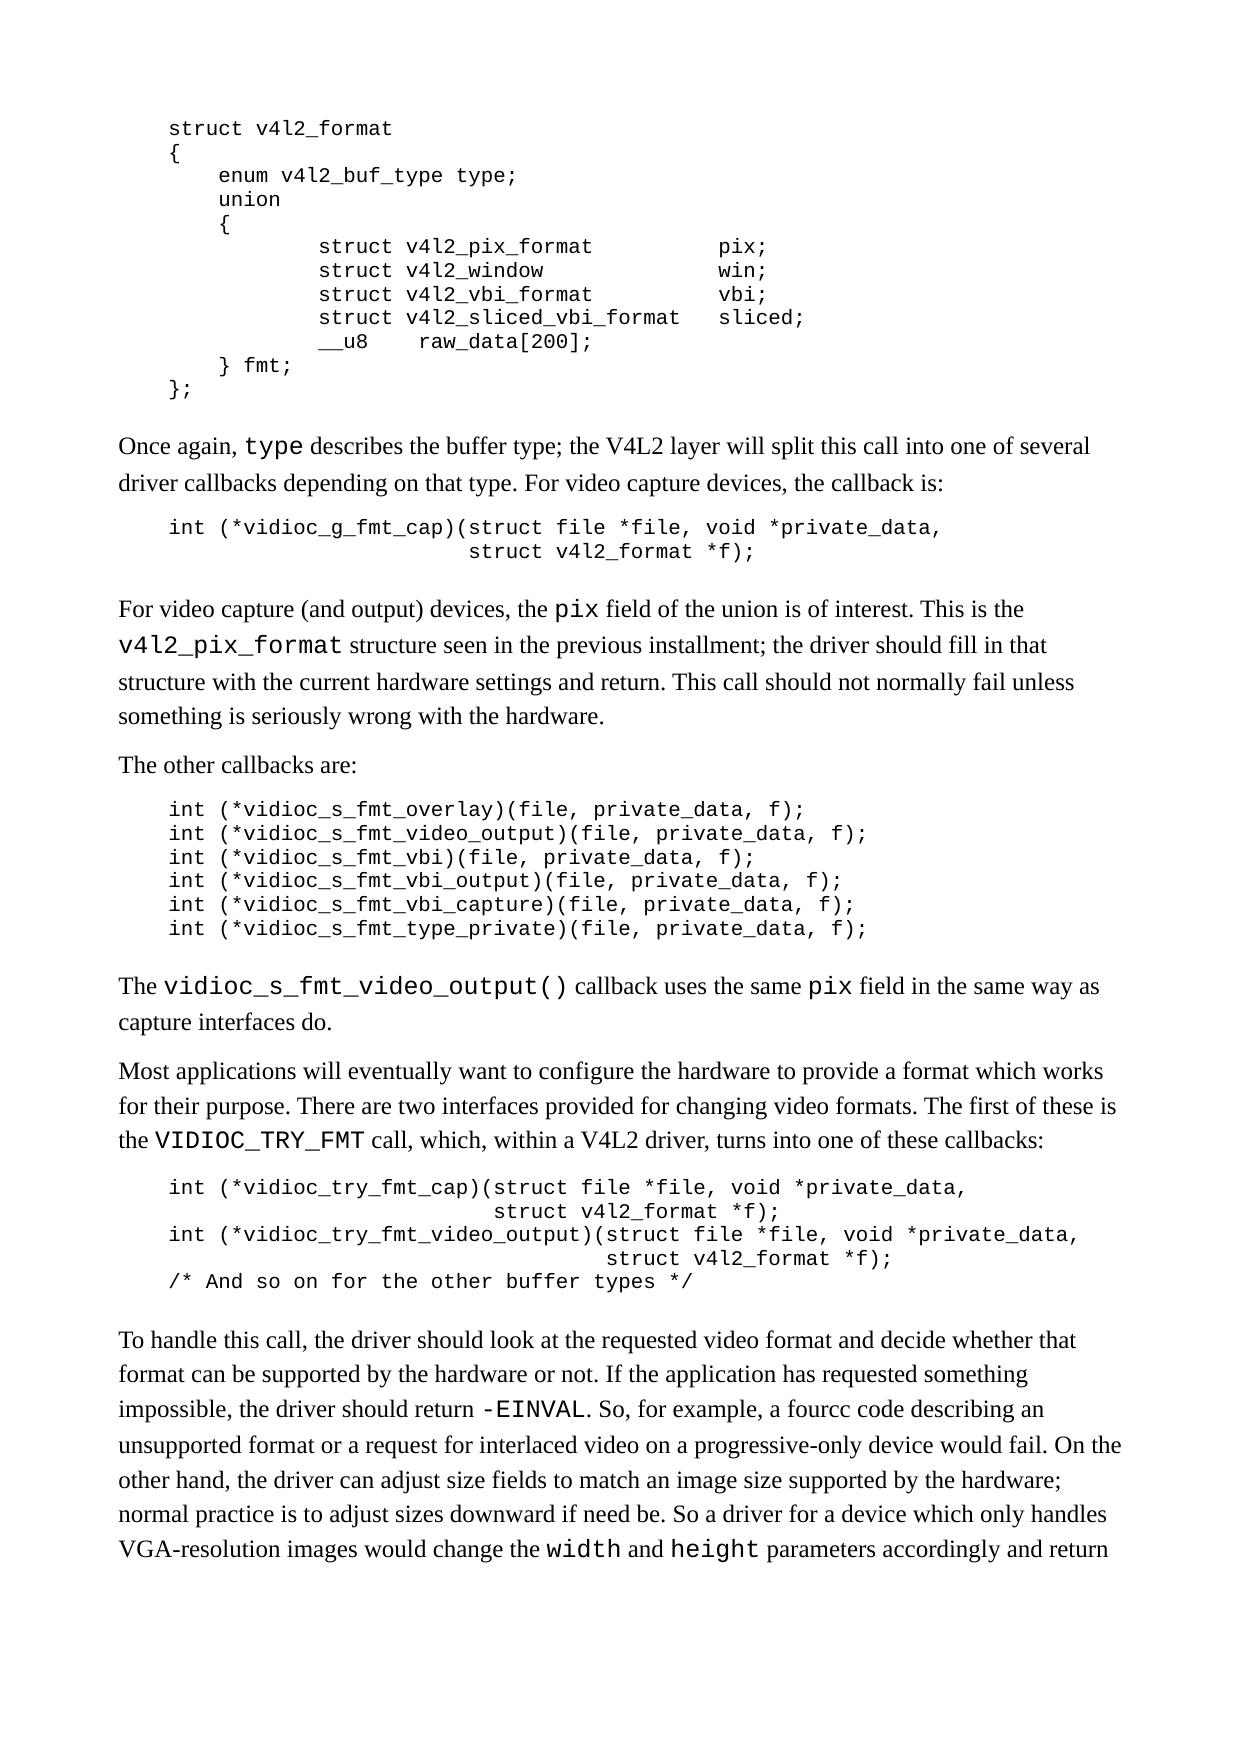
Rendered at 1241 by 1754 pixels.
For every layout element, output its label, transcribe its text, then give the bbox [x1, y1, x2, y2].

text { [118, 213, 1122, 236]
text enum v4l2_buf_type type; [118, 165, 1122, 189]
text struct v4l2_pix_format pix; [118, 236, 1122, 260]
text To handle this call, the driver should look at the requested video format and decide whether that format can be supported by the hardware or not. If the application has requested something impossible, the driver should return -EINVAL. So, for example, a fourcc code describing an unsupported format or a request for interlaced video on a progressive-only device would fail. On the other hand, the driver can adjust size fields to match an image size supported by the hardware; normal practice is to adjust sizes downward if need be. So a driver for a device which only handles VGA-resolution images would change the width and height parameters accordingly and return [118, 1325, 1122, 1564]
text int (*vidioc_try_fmt_cap)(struct file *file, void *private_data, [118, 1177, 1122, 1201]
text }; [118, 378, 1122, 402]
text For video capture (and output) devices, the pix field of the union is of interest. This is the v4l2_pix_format structure seen in the previous installment; the driver should fill in that structure with the current hardware settings and return. This call should not normally fail unless something is seriously wrong with the hardware. [118, 594, 1122, 730]
text int (*vidioc_s_fmt_vbi_output)(file, private_data, f); [118, 870, 1122, 894]
text struct v4l2_vbi_format vbi; [118, 284, 1122, 307]
text Once again, type describes the buffer type; the V4L2 layer will split this call into one of several driver callbacks depending on that type. For video capture devices, the callback is: [118, 431, 1122, 497]
text int (*vidioc_s_fmt_overlay)(file, private_data, f); [118, 799, 1122, 823]
text struct v4l2_format *f); [118, 1248, 1122, 1272]
text union [118, 189, 1122, 213]
text int (*vidioc_try_fmt_video_output)(struct file *file, void *private_data, [118, 1224, 1122, 1248]
text int (*vidioc_s_fmt_video_output)(file, private_data, f); [118, 823, 1122, 847]
text The other callbacks are: [118, 750, 1122, 779]
text Most applications will eventually want to configure the hardware to provide a format which works for their purpose. There are two interfaces provided for changing video formats. The first of these is the VIDIOC_TRY_FMT call, which, within a V4L2 driver, turns into one of these callbacks: [118, 1056, 1122, 1156]
text /* And so on for the other buffer types */ [118, 1272, 1122, 1295]
text { [118, 142, 1122, 165]
text __u8 raw_data[200]; [118, 331, 1122, 354]
text struct v4l2_sliced_vbi_format sliced; [118, 307, 1122, 331]
text struct v4l2_format [118, 118, 1122, 142]
text } fmt; [118, 354, 1122, 378]
text int (*vidioc_s_fmt_vbi)(file, private_data, f); [118, 847, 1122, 870]
text struct v4l2_format *f); [118, 541, 1122, 564]
text int (*vidioc_g_fmt_cap)(struct file *file, void *private_data, [118, 517, 1122, 541]
text struct v4l2_format *f); [118, 1201, 1122, 1224]
text struct v4l2_window win; [118, 260, 1122, 284]
text int (*vidioc_s_fmt_vbi_capture)(file, private_data, f); [118, 894, 1122, 918]
text The vidioc_s_fmt_video_output() callback uses the same pix field in the same way as capture interfaces do. [118, 971, 1122, 1036]
text int (*vidioc_s_fmt_type_private)(file, private_data, f); [118, 918, 1122, 941]
